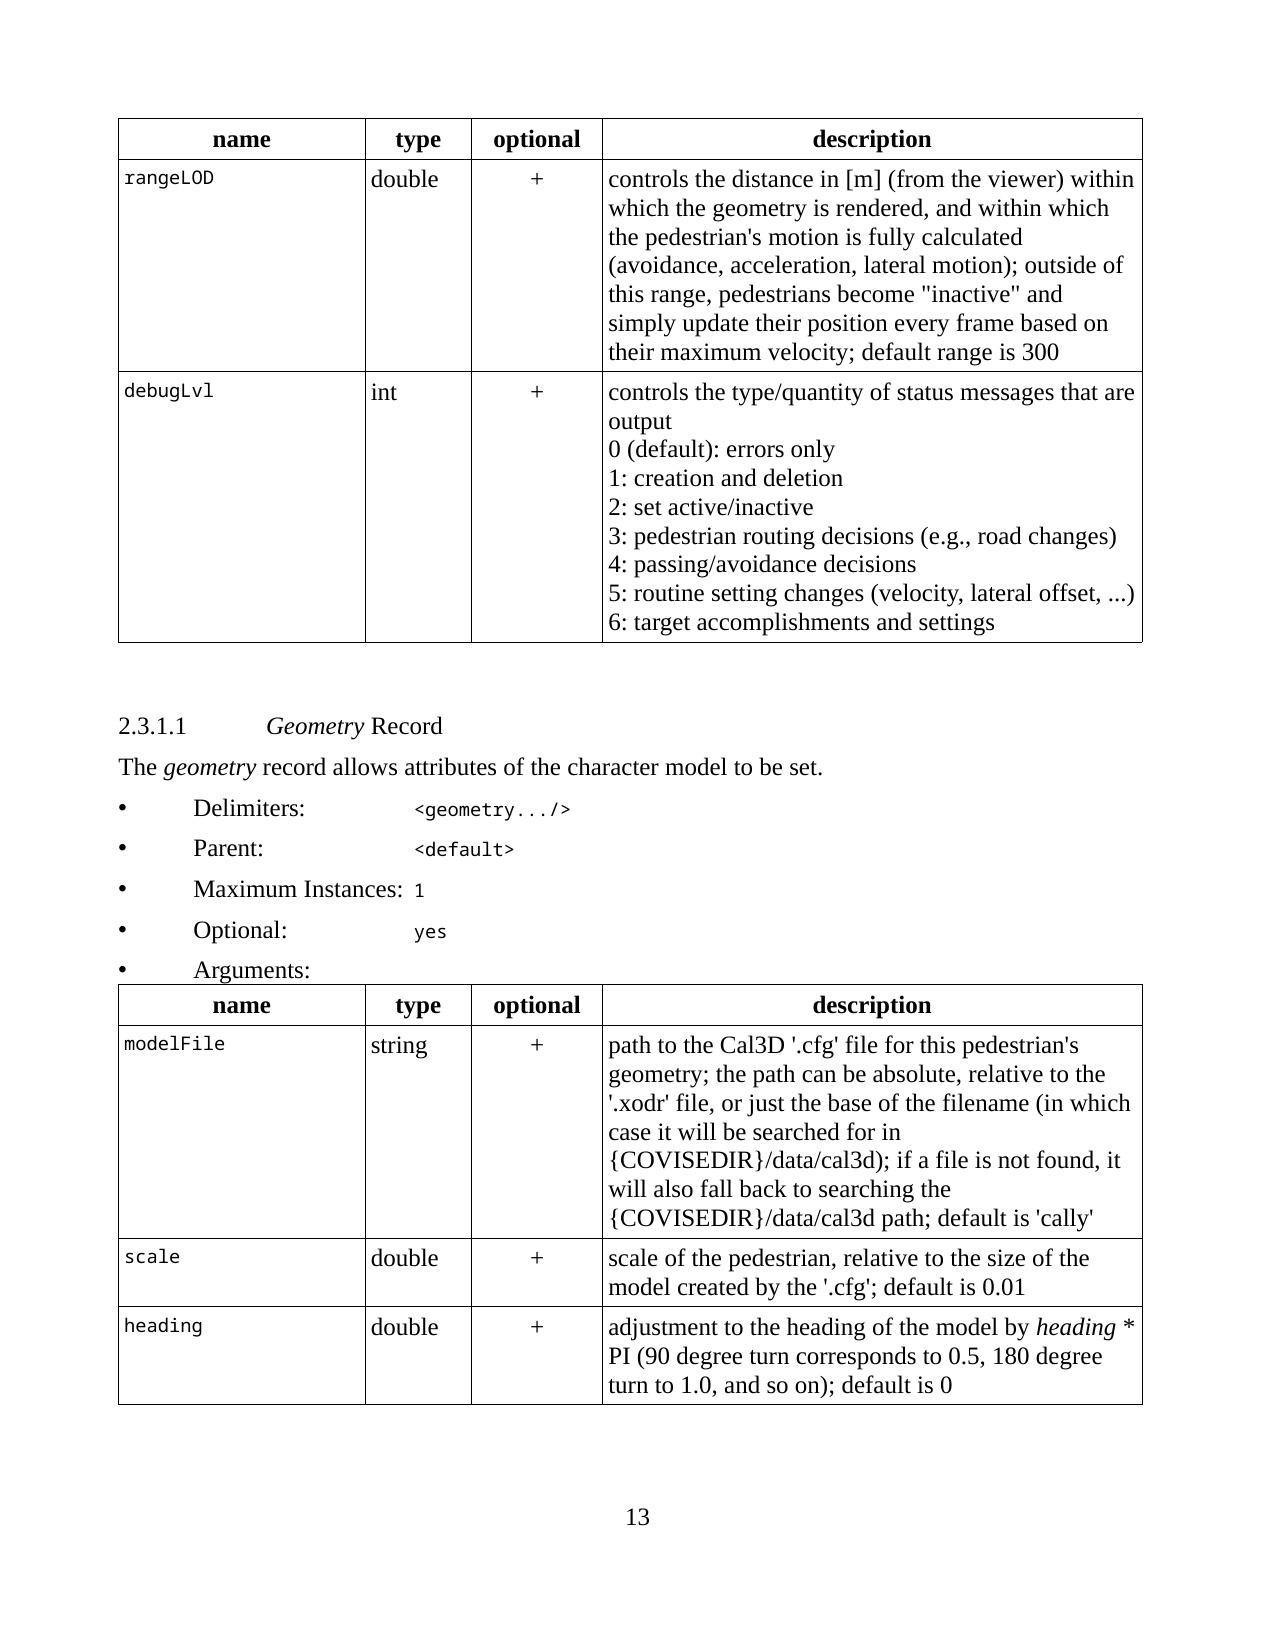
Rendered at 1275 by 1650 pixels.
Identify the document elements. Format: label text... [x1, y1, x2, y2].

text The geometry record allows attributes of the character model to be set. [118, 752, 1157, 781]
text 2.3.1.1 Geometry Record [118, 711, 1157, 740]
list Maximum Instances: 1 [118, 874, 1157, 903]
table_cell scale of the pedestrian, relative to the size of the model created by the '.cfg'; default is 0.01 [603, 1239, 1142, 1306]
table_cell + [472, 1239, 602, 1306]
table_header description [603, 985, 1142, 1024]
table_cell + [472, 372, 602, 642]
table_cell double [366, 1307, 471, 1404]
list Optional: yes [118, 915, 1157, 943]
table_header optional [472, 985, 602, 1024]
table_cell controls the type/quantity of status messages that are output 0 (default): errors only 1: creation and deletion 2: set active/inactive 3: pedestrian routing decisions (e.g., road changes) 4: passing/avoidance decisions 5: routine setting changes (velocity, lateral offset, ...) 6: target accomplishments and settings [603, 372, 1142, 642]
table_cell double [366, 160, 471, 371]
table_header type [366, 119, 471, 158]
table_cell path to the Cal3D '.cfg' file for this pedestrian's geometry; the path can be absolute, relative to the '.xodr' file, or just the base of the filename (in which case it will be searched for in {COVISEDIR}/data/cal3d); if a file is not found, it will also fall back to searching the {COVISEDIR}/data/cal3d path; default is 'cally' [603, 1026, 1142, 1237]
table_cell string [366, 1026, 471, 1237]
table_cell double [366, 1239, 471, 1306]
table_cell rangeLOD [119, 160, 365, 371]
table_cell int [366, 372, 471, 642]
table_cell + [472, 160, 602, 371]
table_cell scale [119, 1239, 365, 1306]
table_header name [119, 985, 365, 1024]
table_cell + [472, 1307, 602, 1404]
table_header name [119, 119, 365, 158]
table_cell modelFile [119, 1026, 365, 1237]
table_cell controls the distance in [m] (from the viewer) within which the geometry is rendered, and within which the pedestrian's motion is fully calculated (avoidance, acceleration, lateral motion); outside of this range, pedestrians become "inactive" and simply update their position every frame based on their maximum velocity; default range is 300 [603, 160, 1142, 371]
table_cell heading [119, 1307, 365, 1404]
list Delimiters: <geometry.../> [118, 793, 1157, 821]
table_cell debugLvl [119, 372, 365, 642]
table_header description [603, 119, 1142, 158]
table_cell adjustment to the heading of the model by heading * PI (90 degree turn corresponds to 0.5, 180 degree turn to 1.0, and so on); default is 0 [603, 1307, 1142, 1404]
table_cell + [472, 1026, 602, 1237]
table_header optional [472, 119, 602, 158]
list Parent: <default> [118, 833, 1157, 862]
table_header type [366, 985, 471, 1024]
list Arguments: [118, 956, 1157, 984]
